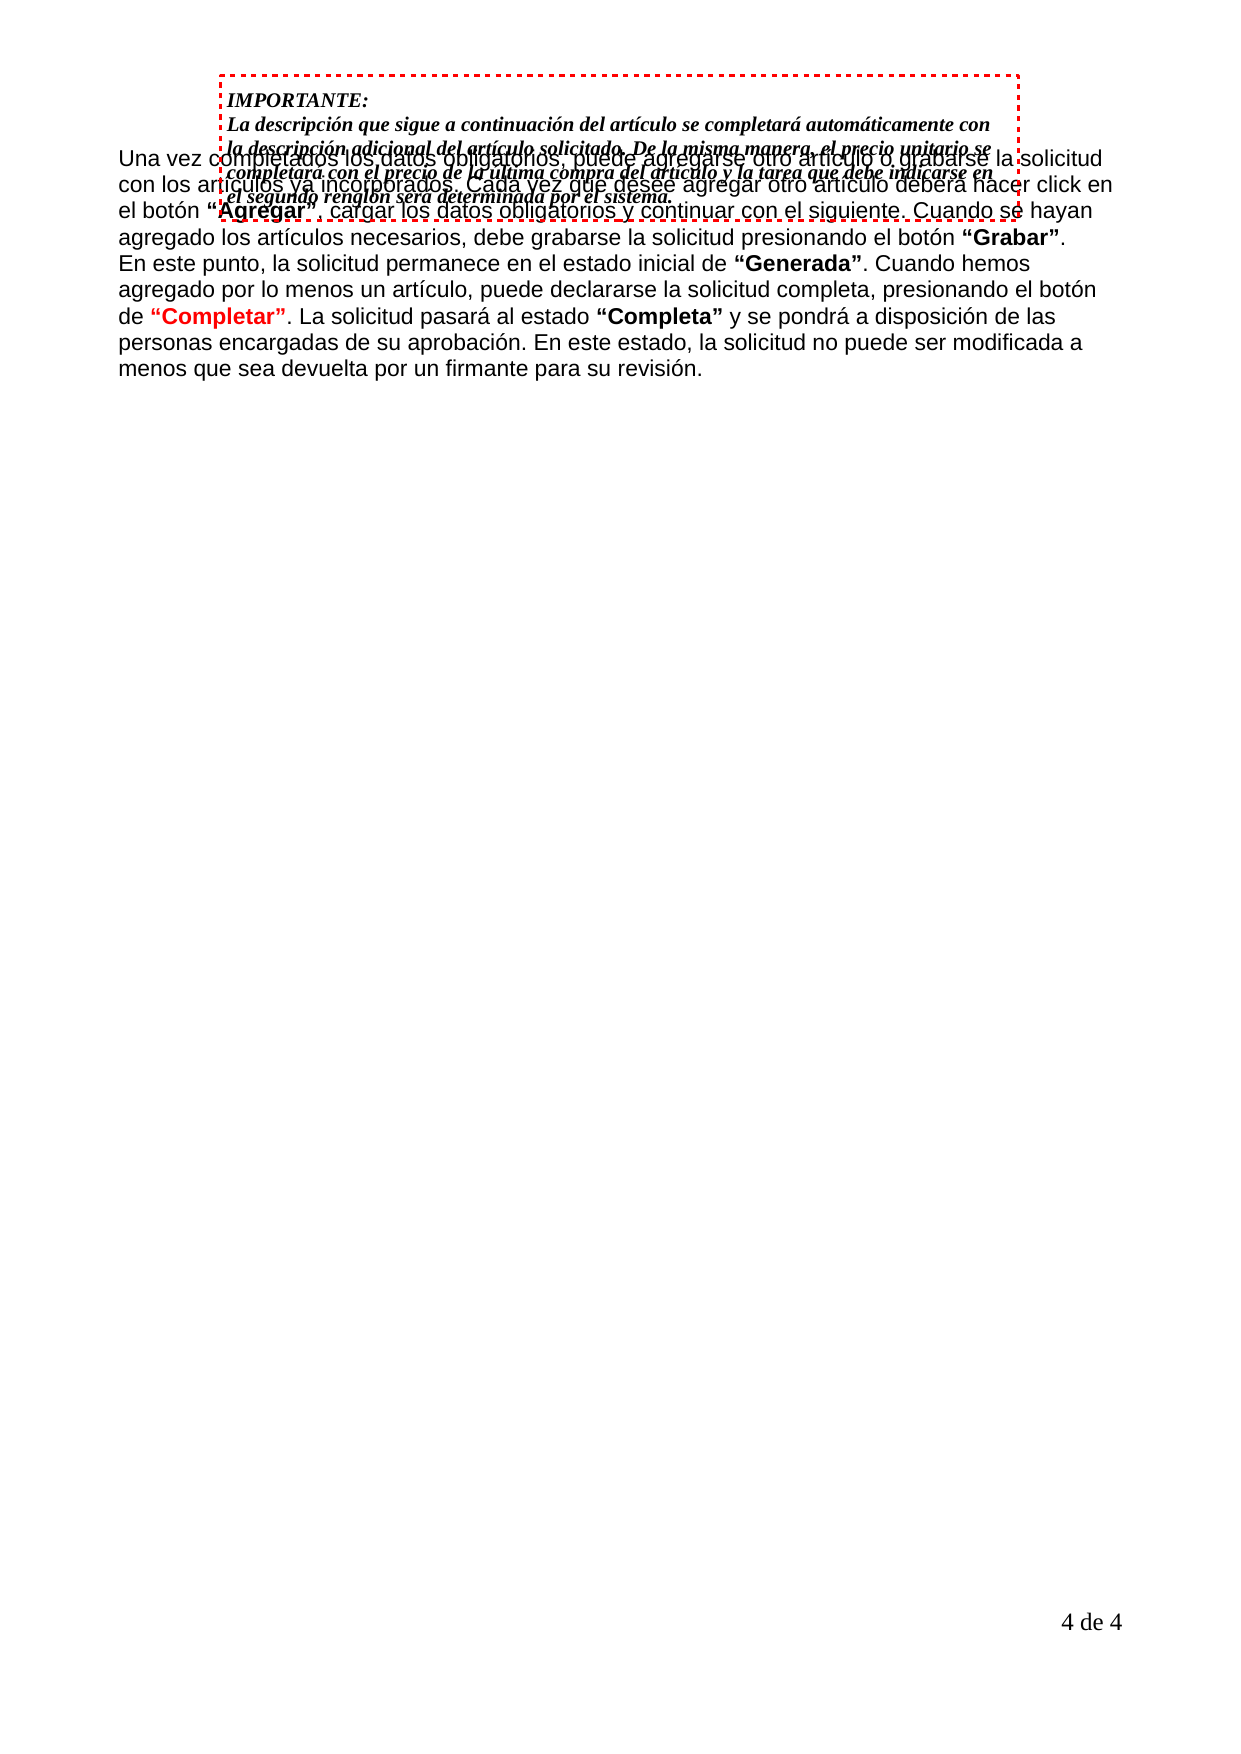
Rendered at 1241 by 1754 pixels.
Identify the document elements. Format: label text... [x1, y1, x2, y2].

text Una vez completados los datos obligatorios, puede agregarse otro artículo o grabarse la solicitud con los artículos ya incorporados. Cada vez que desee agregar otro artículo deberá hacer click en el botón “Agregar”, cargar los datos obligatorios y continuar con el siguiente. Cuando se hayan agregado los artículos necesarios, debe grabarse la solicitud presionando el botón “Grabar”. [118, 144, 1122, 250]
text En este punto, la solicitud permanece en el estado inicial de “Generada”. Cuando hemos agregado por lo menos un artículo, puede declararse la solicitud completa, presionando el botón de “Completar”. La solicitud pasará al estado “Completa” y se pondrá a disposición de las personas encargadas de su aprobación. En este estado, la solicitud no puede ser modificada a menos que sea devuelta por un firmante para su revisión. [118, 250, 1122, 382]
